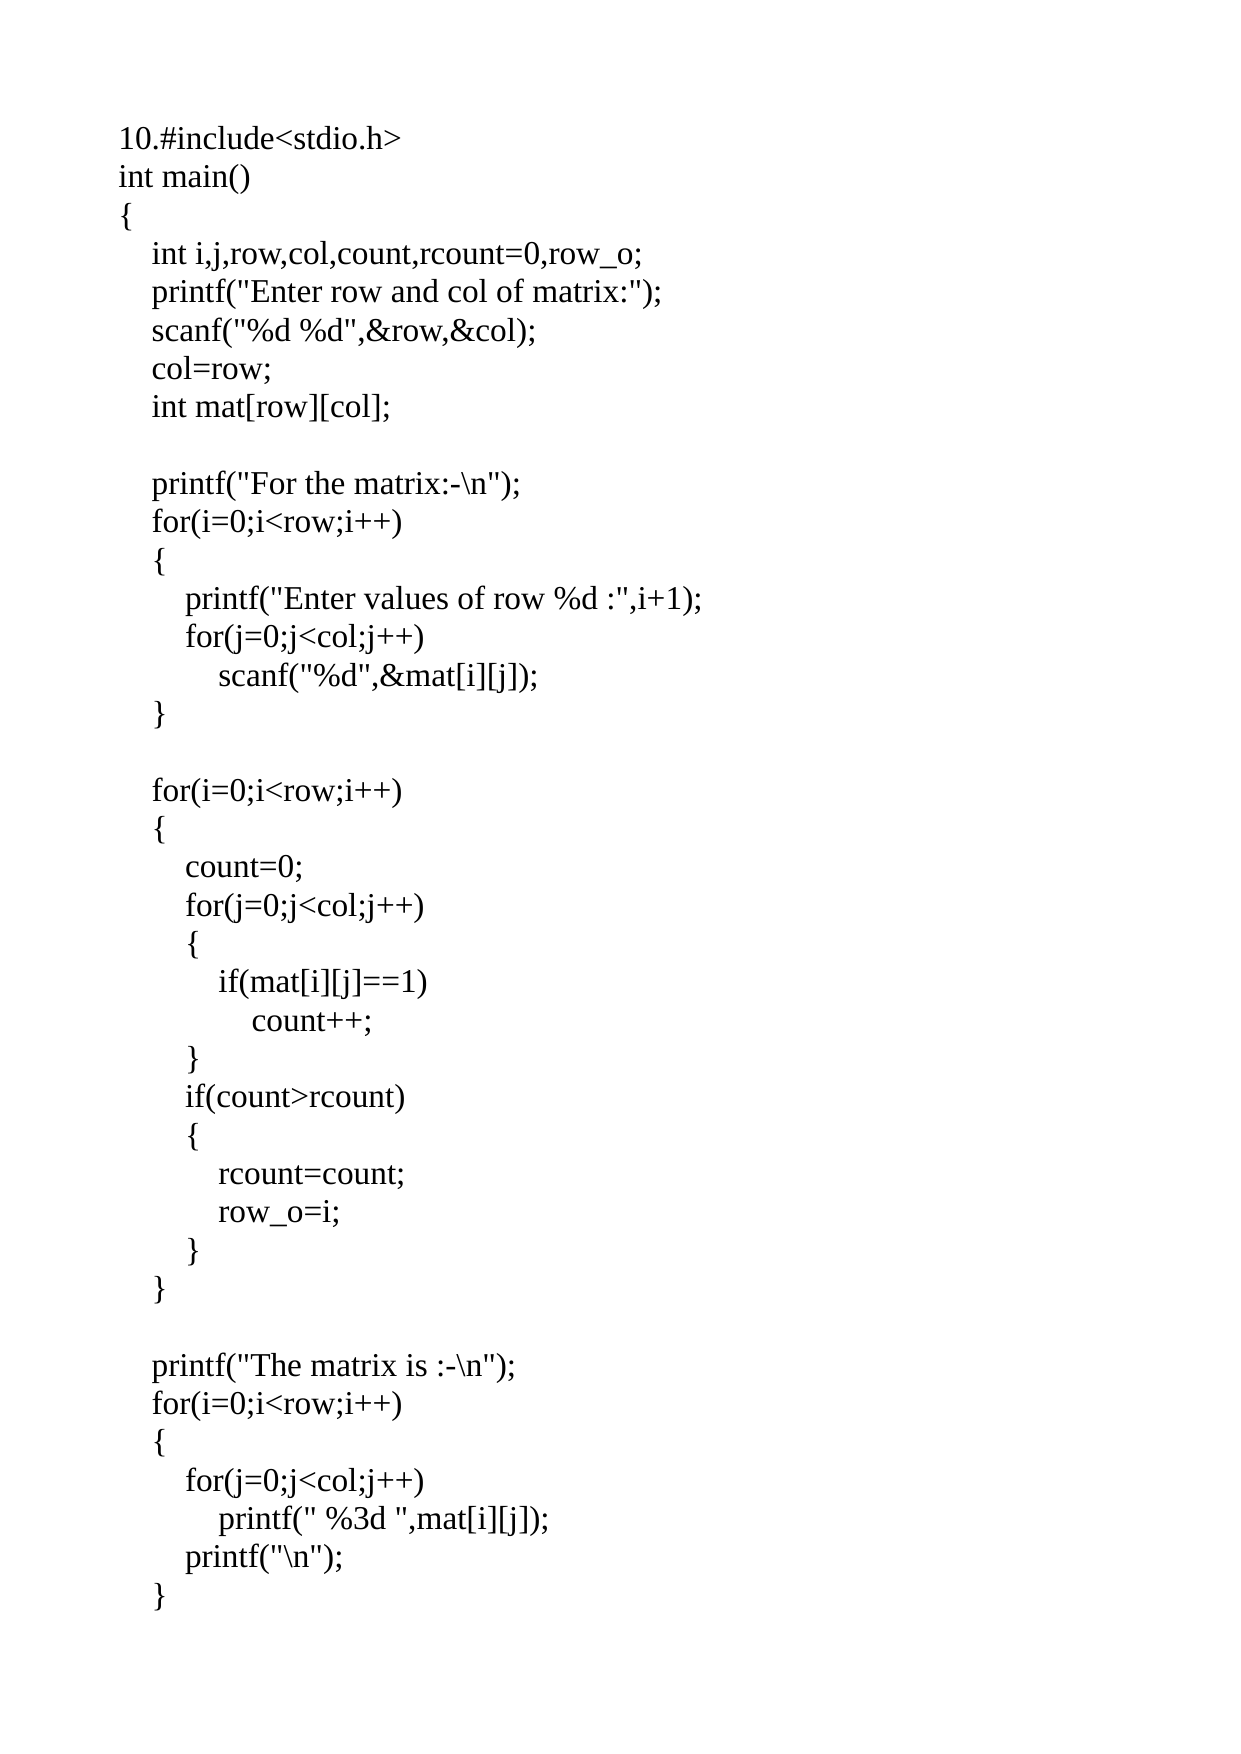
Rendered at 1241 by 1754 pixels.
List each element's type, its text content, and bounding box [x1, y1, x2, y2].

text if(mat[i][j]==1) [118, 961, 1122, 1000]
text } [118, 1268, 1122, 1306]
text int i,j,row,col,count,rcount=0,row_o; [118, 233, 1122, 271]
text { [118, 923, 1122, 961]
text printf("Enter values of row %d :",i+1); [118, 578, 1122, 616]
text for(j=0;j<col;j++) [118, 616, 1122, 655]
text int main() [118, 156, 1122, 195]
text printf(" %3d ",mat[i][j]); [118, 1498, 1122, 1536]
text scanf("%d %d",&row,&col); [118, 310, 1122, 348]
text for(i=0;i<row;i++) [118, 1383, 1122, 1421]
text } [118, 1575, 1122, 1613]
text { [118, 1421, 1122, 1460]
text printf("Enter row and col of matrix:"); [118, 271, 1122, 310]
text 10.#include<stdio.h> [118, 118, 1122, 156]
text printf("The matrix is :-\n"); [118, 1345, 1122, 1383]
text printf("For the matrix:-\n"); [118, 463, 1122, 501]
text { [118, 808, 1122, 846]
text rcount=count; [118, 1153, 1122, 1191]
text count++; [118, 1000, 1122, 1038]
text scanf("%d",&mat[i][j]); [118, 655, 1122, 693]
text count=0; [118, 846, 1122, 885]
text } [118, 1230, 1122, 1268]
text for(i=0;i<row;i++) [118, 770, 1122, 808]
text for(i=0;i<row;i++) [118, 501, 1122, 540]
text row_o=i; [118, 1191, 1122, 1230]
text if(count>rcount) [118, 1076, 1122, 1115]
text for(j=0;j<col;j++) [118, 1460, 1122, 1498]
text printf("\n"); [118, 1536, 1122, 1575]
text int mat[row][col]; [118, 386, 1122, 425]
text for(j=0;j<col;j++) [118, 885, 1122, 923]
text { [118, 195, 1122, 233]
text { [118, 540, 1122, 578]
text col=row; [118, 348, 1122, 386]
text } [118, 1038, 1122, 1076]
text } [118, 693, 1122, 731]
text { [118, 1115, 1122, 1153]
